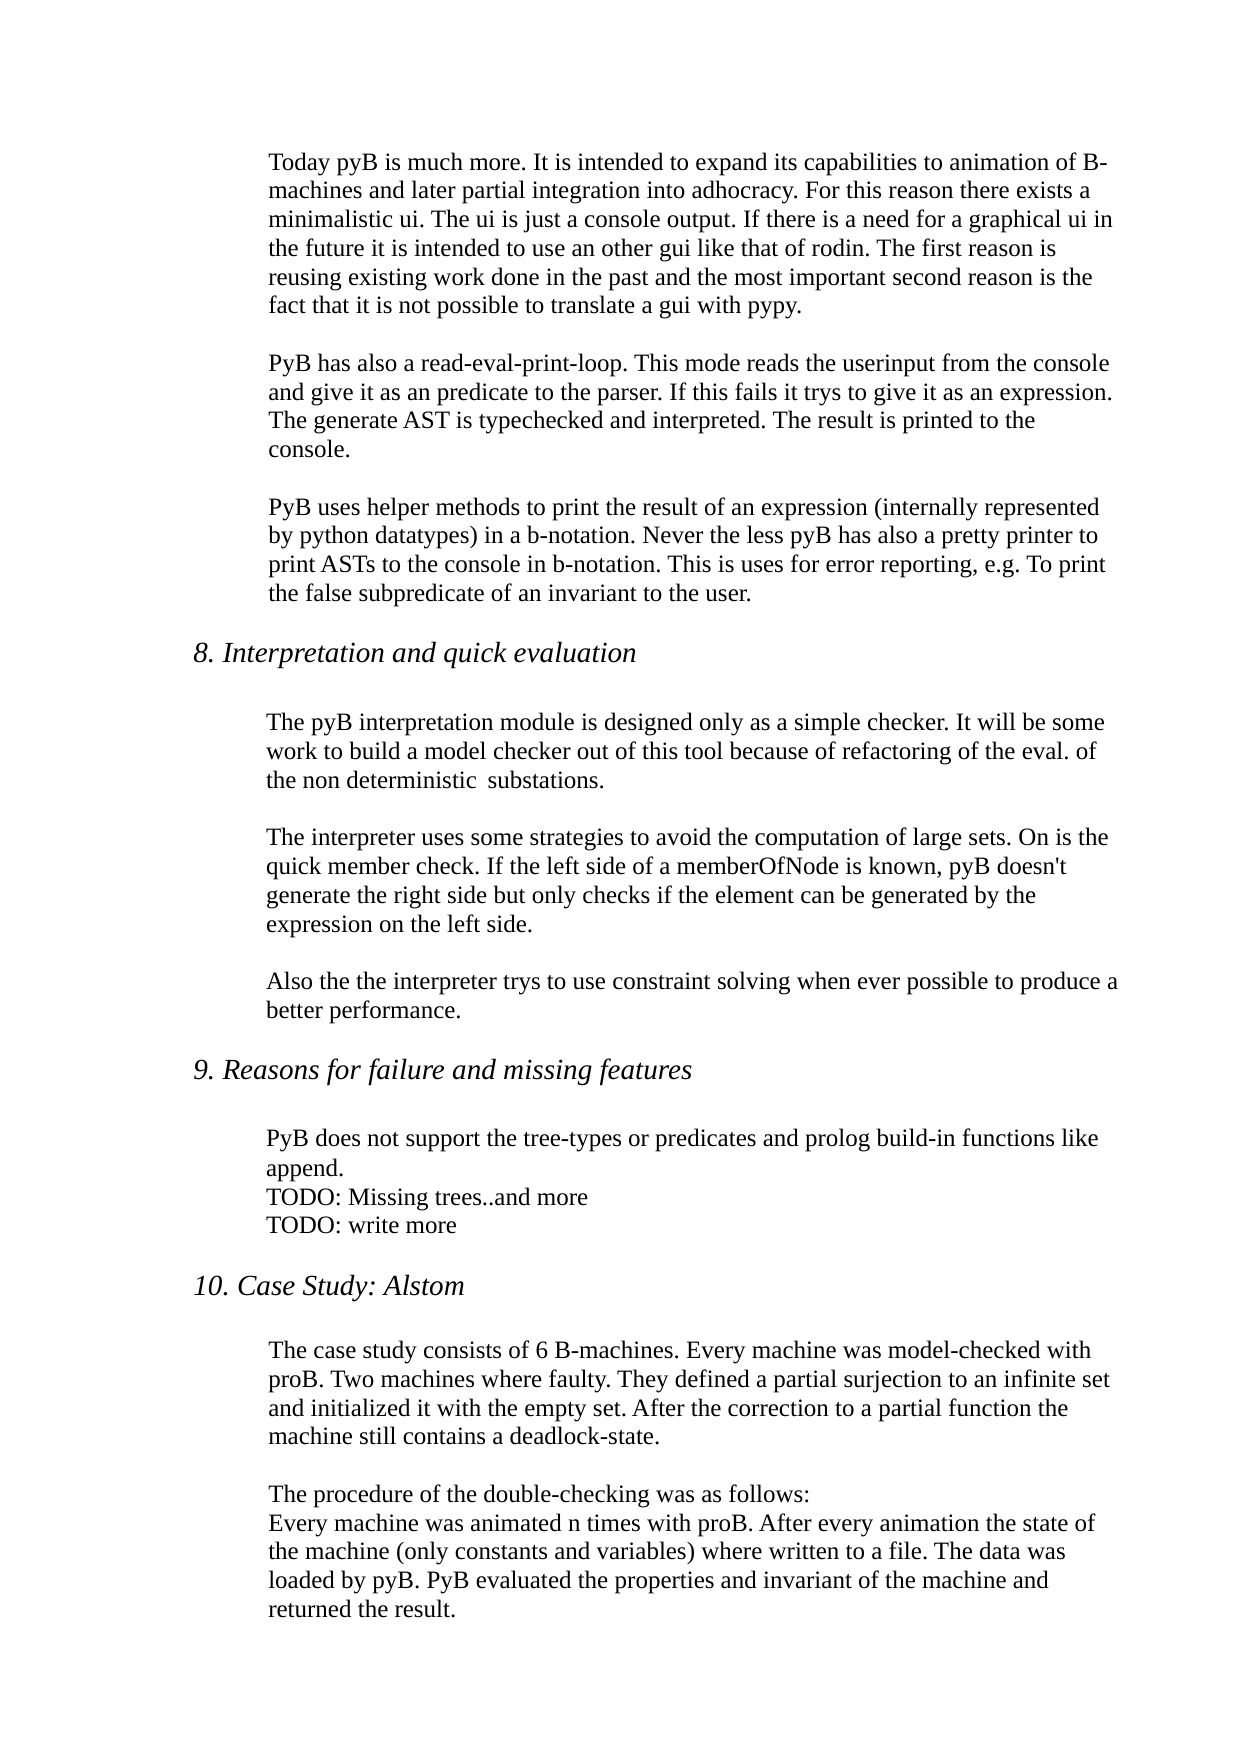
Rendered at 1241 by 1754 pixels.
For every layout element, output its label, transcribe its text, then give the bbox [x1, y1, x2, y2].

text PyB does not support the tree-types or predicates and prolog build-in functions like append. [118, 1119, 1122, 1182]
text TODO: Missing trees..and more [118, 1182, 1122, 1211]
list PyB has also a read-eval-print-loop. This mode reads the userinput from the console and give it as an predicate to the parser. If this fails it trys to give it as an expression. [231, 348, 1122, 406]
list Every machine was animated n times with proB. After every animation the state of the machine (only constants and variables) where written to a file. The data was loaded by pyB. PyB evaluated the properties and invariant of the machine and returned the result. [231, 1508, 1122, 1623]
list Today pyB is much more. It is intended to expand its capabilities to animation of B-machines and later partial integration into adhocracy. For this reason there exists a minimalistic ui. The ui is just a console output. If there is a need for a graphical ui in the future it is intended to use an other gui like that of rodin. The first reason is reusing existing work done in the past and the most important second reason is the fact that it is not possible to translate a gui with pypy. [231, 147, 1122, 319]
text TODO: write more [118, 1211, 1122, 1239]
list 8. Interpretation and quick evaluation [156, 636, 1122, 669]
list 10. Case Study: Alstom [156, 1268, 1122, 1302]
text Also the the interpreter trys to use constraint solving when ever possible to produce a better performance. [118, 966, 1122, 1024]
text The interpreter uses some strategies to avoid the computation of large sets. On is the quick member check. If the left side of a memberOfNode is known, pyB doesn't generate the right side but only checks if the element can be generated by the expression on the left side. [118, 822, 1122, 937]
list PyB uses helper methods to print the result of an expression (internally represented by python datatypes) in a b-notation. Never the less pyB has also a pretty printer to print ASTs to the console in b-notation. This is uses for error reporting, e.g. To print the false subpredicate of an invariant to the user. [231, 492, 1122, 607]
text The pyB interpretation module is designed only as a simple checker. It will be some work to build a model checker out of this tool because of refactoring of the eval. of the non deterministic substations. [118, 703, 1122, 794]
list 9. Reasons for failure and missing features [156, 1052, 1122, 1086]
list The case study consists of 6 B-machines. Every machine was model-checked with proB. Two machines where faulty. They defined a partial surjection to an infinite set and initialized it with the empty set. After the correction to a partial function the machine still contains a deadlock-state. [231, 1335, 1122, 1450]
list The generate AST is typechecked and interpreted. The result is printed to the console. [231, 406, 1122, 463]
list The procedure of the double-checking was as follows: [231, 1479, 1122, 1508]
